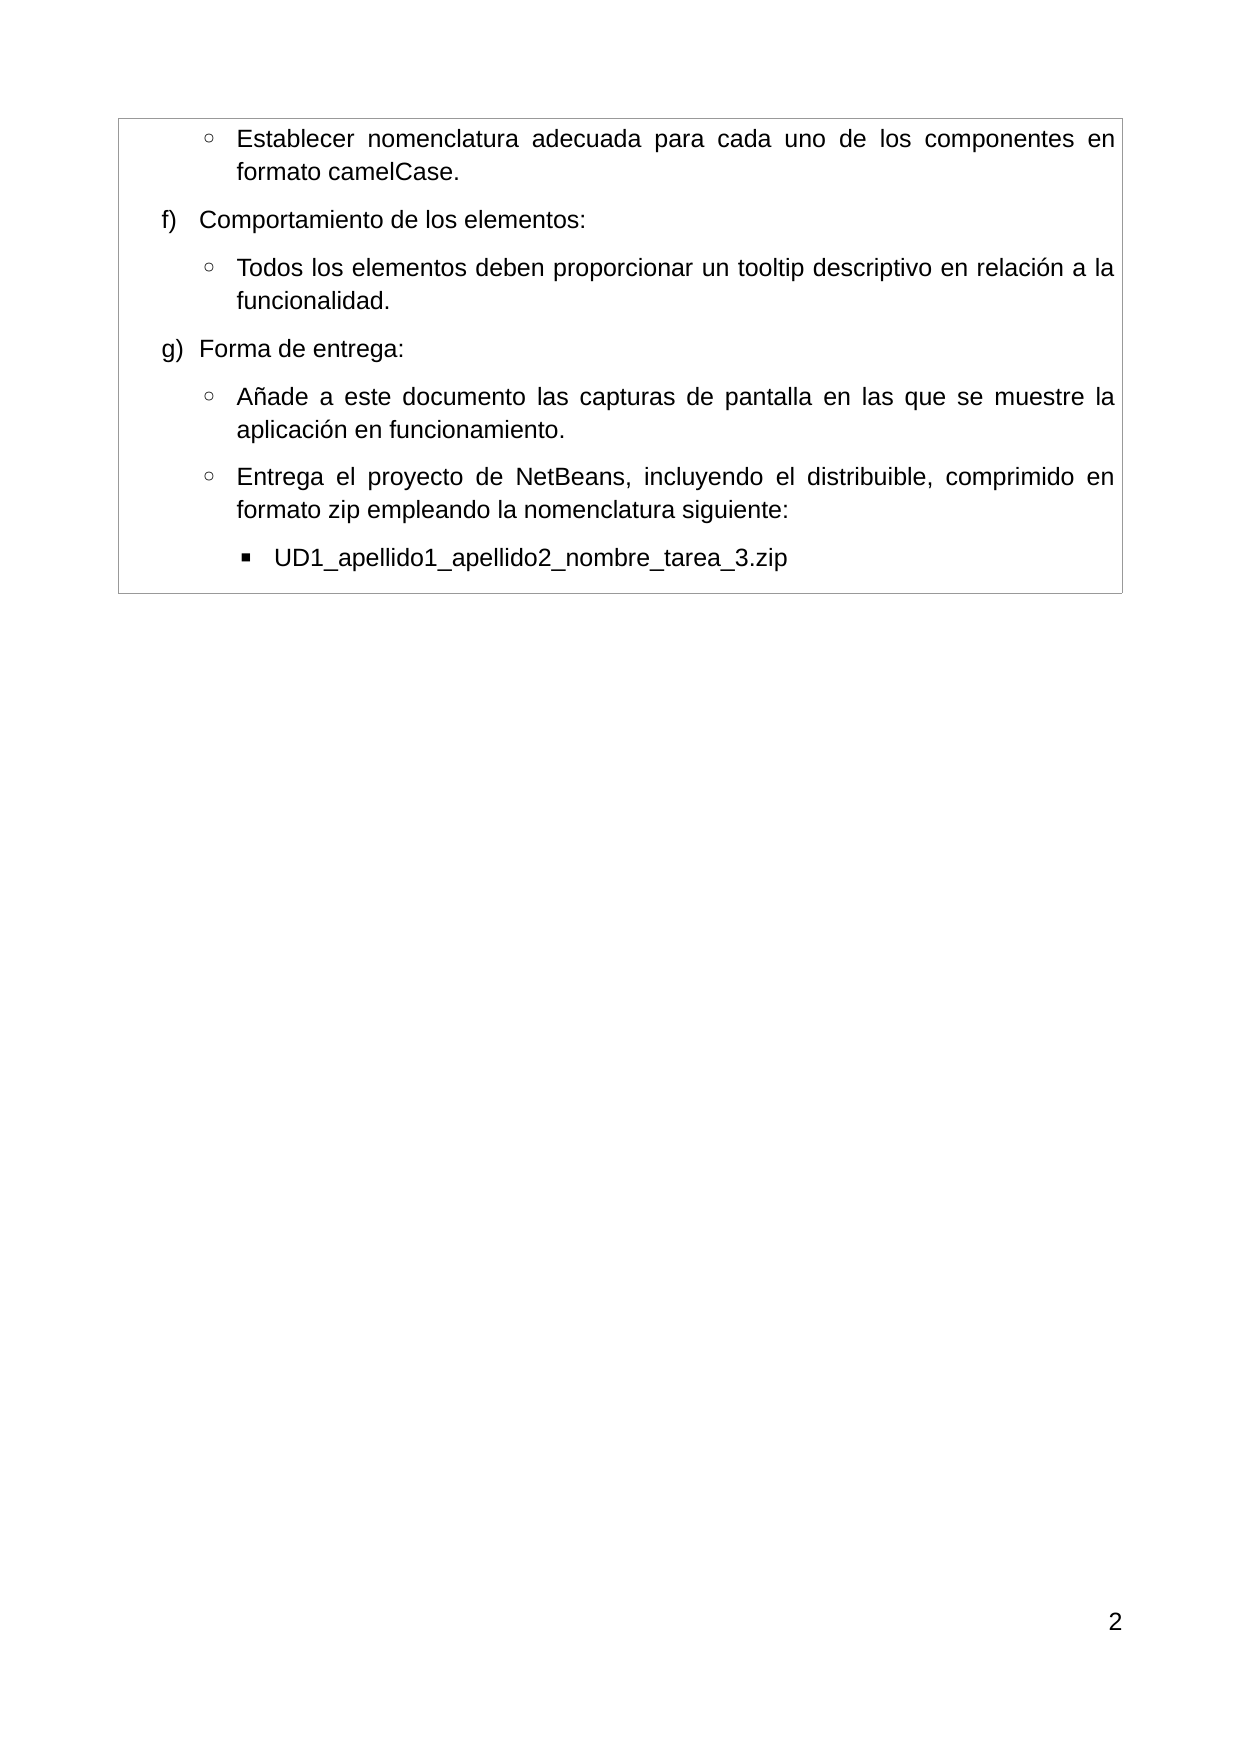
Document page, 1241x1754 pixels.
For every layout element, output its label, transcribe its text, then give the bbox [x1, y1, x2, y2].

table_cell Recolección de datos: Nombre, correo electrónico y teléfono de la persona que hace la reserva. Fecha del evento. Tipo de evento: banquete, jornada o congreso. Número de asistentes. Cocina, a elegir entre las siguientes opciones: buffet, carta, cita con el chef, sin servicio de cocina. Preguntar si se necesitarán habitaciones para los asistentes al evento. Comportamiento: El diálogo de la reserva debe permitir aceptar o cancelar la misma del siguiente modo: Al aceptar debe mostrarse el mensaje de “Reserva realizada”, así como los datos de referentes a la reserva. Al cancelar debe cerrarse el diálogo que permite realizar la reserva. Tipo de interfaz: Ventana modal que irá conectada a la interfaz principal de la aplicación y será accesible desde el menú “Gestionar Salón Palace”. Elementos a usar de forma adecuada en la interfaz: Label. Text Field. Button. Check Box. Radio Button. Combo Box. Spinner. Normas para la nomenclatura de los componentes en Java: Establecer nomenclatura adecuada para cada uno de los componentes en formato camelCase. Comportamiento de los elementos: Todos los elementos deben proporcionar un tooltip descriptivo en relación a la funcionalidad. Forma de entrega: Añade a este documento las capturas de pantalla en las que se muestre la aplicación en funcionamiento. Entrega el proyecto de NetBeans, incluyendo el distribuible, comprimido en formato zip empleando la nomenclatura siguiente: UD1_apellido1_apellido2_nombre_tarea_3.zip [119, 119, 1122, 593]
